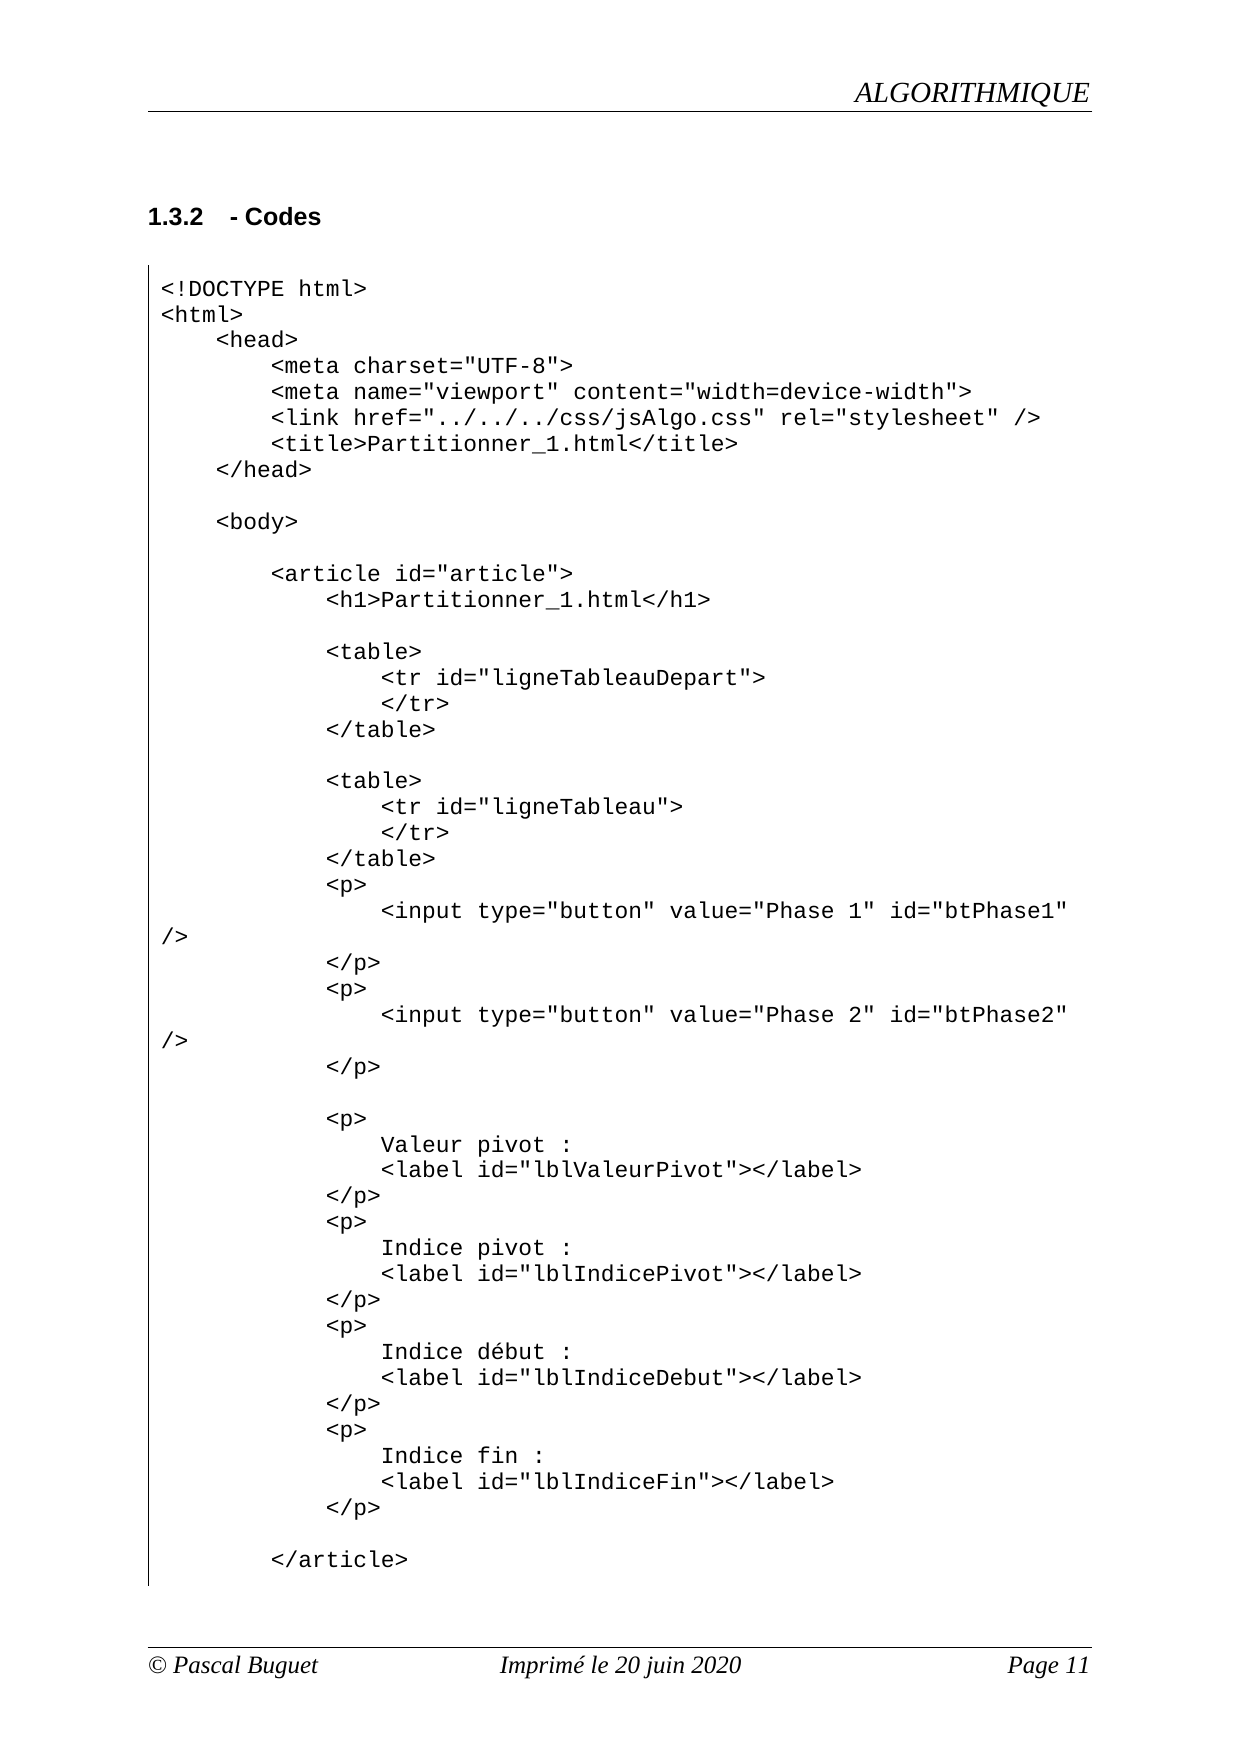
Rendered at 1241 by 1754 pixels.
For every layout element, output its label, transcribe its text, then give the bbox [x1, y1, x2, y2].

text <tr id="ligneTableauDepart"> [149, 666, 1092, 692]
text <label id="lblValeurPivot"></label> [149, 1159, 1092, 1185]
text </head> [149, 458, 1092, 484]
text </p> [149, 1496, 1092, 1522]
text <meta charset="UTF-8"> [149, 355, 1092, 381]
text <input type="button" value="Phase 1" id="btPhase1" /> [149, 899, 1092, 951]
text </p> [149, 1392, 1092, 1418]
text Indice pivot : [149, 1237, 1092, 1263]
text <p> [149, 1211, 1092, 1237]
text <p> [149, 1314, 1092, 1340]
text <p> [149, 977, 1092, 1003]
text </tr> [149, 692, 1092, 718]
text <title>Partitionner_1.html</title> [149, 433, 1092, 458]
text <label id="lblIndiceDebut"></label> [149, 1366, 1092, 1392]
text <p> [149, 873, 1092, 899]
text <p> [149, 1107, 1092, 1133]
text </p> [149, 1055, 1092, 1081]
text <table> [149, 770, 1092, 796]
text <html> [149, 303, 1092, 329]
text </table> [149, 718, 1092, 744]
text Indice début : [149, 1340, 1092, 1366]
text <h1>Partitionner_1.html</h1> [149, 588, 1092, 614]
text </tr> [149, 822, 1092, 848]
text Valeur pivot : [149, 1133, 1092, 1159]
text </p> [149, 1185, 1092, 1211]
text Indice fin : [149, 1444, 1092, 1470]
text <head> [149, 329, 1092, 355]
text <tr id="ligneTableau"> [149, 796, 1092, 822]
text <article id="article"> [149, 562, 1092, 588]
text <input type="button" value="Phase 2" id="btPhase2" /> [149, 1003, 1092, 1055]
text </article> [149, 1548, 1092, 1586]
text <p> [149, 1418, 1092, 1444]
text <table> [149, 640, 1092, 666]
text </table> [149, 848, 1092, 873]
text <link href="../../../css/jsAlgo.css" rel="stylesheet" /> [149, 407, 1092, 433]
subtitle - Codes [148, 201, 1092, 230]
text <meta name="viewport" content="width=device-width"> [149, 381, 1092, 407]
text <!DOCTYPE html> [149, 265, 1092, 303]
text </p> [149, 1288, 1092, 1314]
text <label id="lblIndiceFin"></label> [149, 1470, 1092, 1496]
text </p> [149, 951, 1092, 977]
text <label id="lblIndicePivot"></label> [149, 1263, 1092, 1288]
text <body> [149, 510, 1092, 536]
